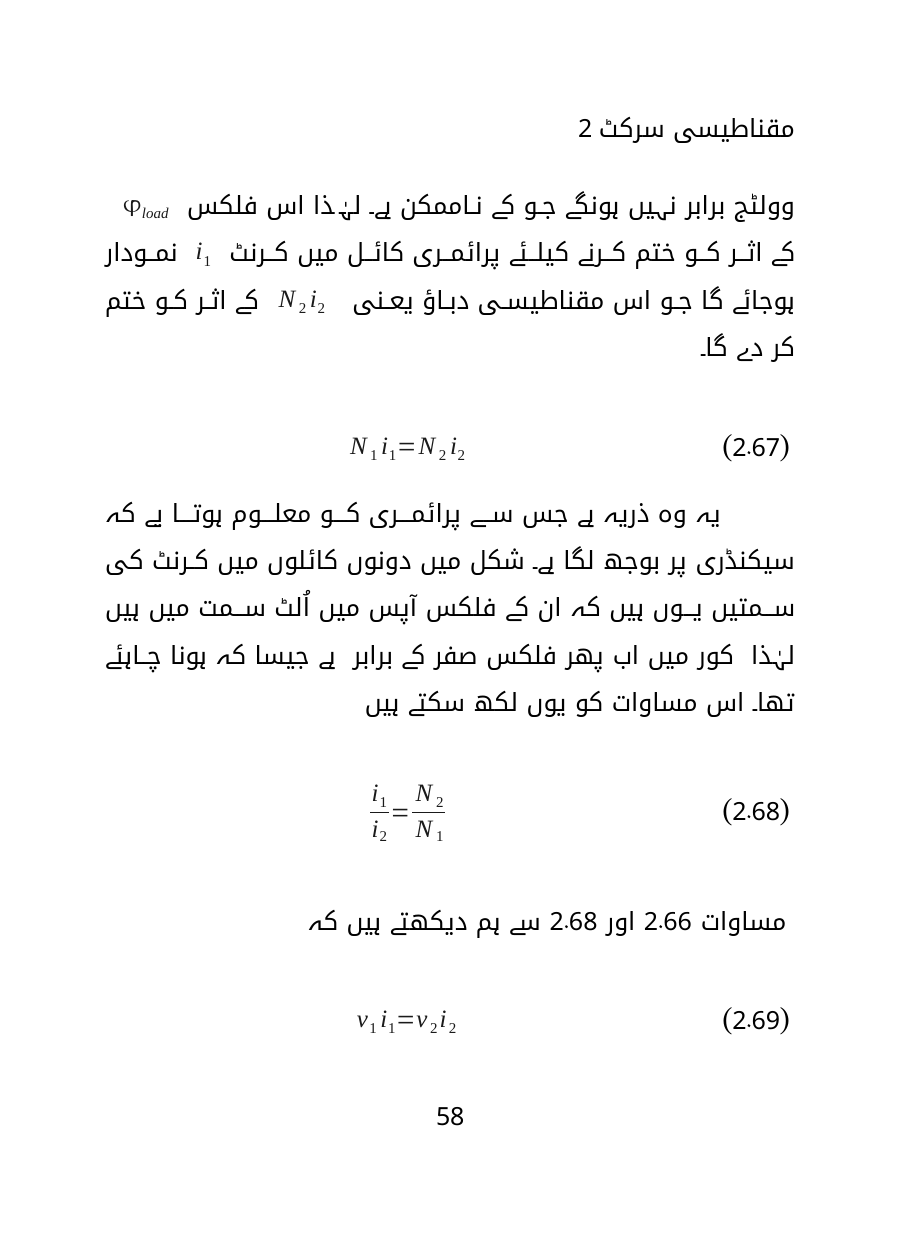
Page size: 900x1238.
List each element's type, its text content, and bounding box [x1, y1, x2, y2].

table_header [105, 774, 701, 864]
table_header (2.67) [701, 419, 795, 490]
text اب ہم سیکنڈری پر بوجھ ڈالتے ہیں۔ یہ کرنے سے سیکنڈری میں کرنٹ رواں ہوگا جس کی وجہ سے مقناطیسی دباؤ وجود میں آئیگا۔ اس مقناطیسی دباؤ کی وجہ سے کور میں فلکس پیدا ہوگا۔ اگر اس فلکس کا کچھ نہ کیا جائے تو کور میں پہلے سے موجود فلکس تبدیل ہو کر ہو جائے گا اور پرائمری کائل میں ای ایم ایف تبدیل ہو کرہو جائے گا۔ لہٰذا پرائمری پر اب ای ایم ایف اور دئے گئے وولٹج برابر نہیں ہونگے جو کے ناممکن ہے۔ لہٰذا اس فلکسکے اثر کو ختم کرنے کیلئے پرائمری کائل میں کرنٹنمودار ہوجائے گا جو اس مقناطیسی دباؤ یعنی کے اثر کو ختم کر دے گا۔ [105, 182, 795, 372]
text مساوات 2.66 اور 2.68 سے ہم دیکھتے ہیں کہ [105, 898, 795, 945]
table_header (2.69) [699, 992, 795, 1063]
text یہ وہ ذریہ ہے جس سے پرائمری کو معلوم ہوتا یے کہ سیکنڈری پر بوجھ لگا ہے۔ شکل میں دونوں کائلوں میں کرنٹ کی سمتیں یوں ہیں کہ ان کے فلکس آپس میں اُلٹ سمت میں ہیں لہٰذا کور میں اب پھر فلکس صفر کے برابر ہے جیسا کہ ہونا چاہئے تھا۔ اس مساوات کو یوں لکھ سکتے ہیں [105, 490, 795, 727]
table_header [105, 419, 701, 490]
table_header (2.68) [701, 774, 795, 864]
table_header [105, 992, 699, 1063]
